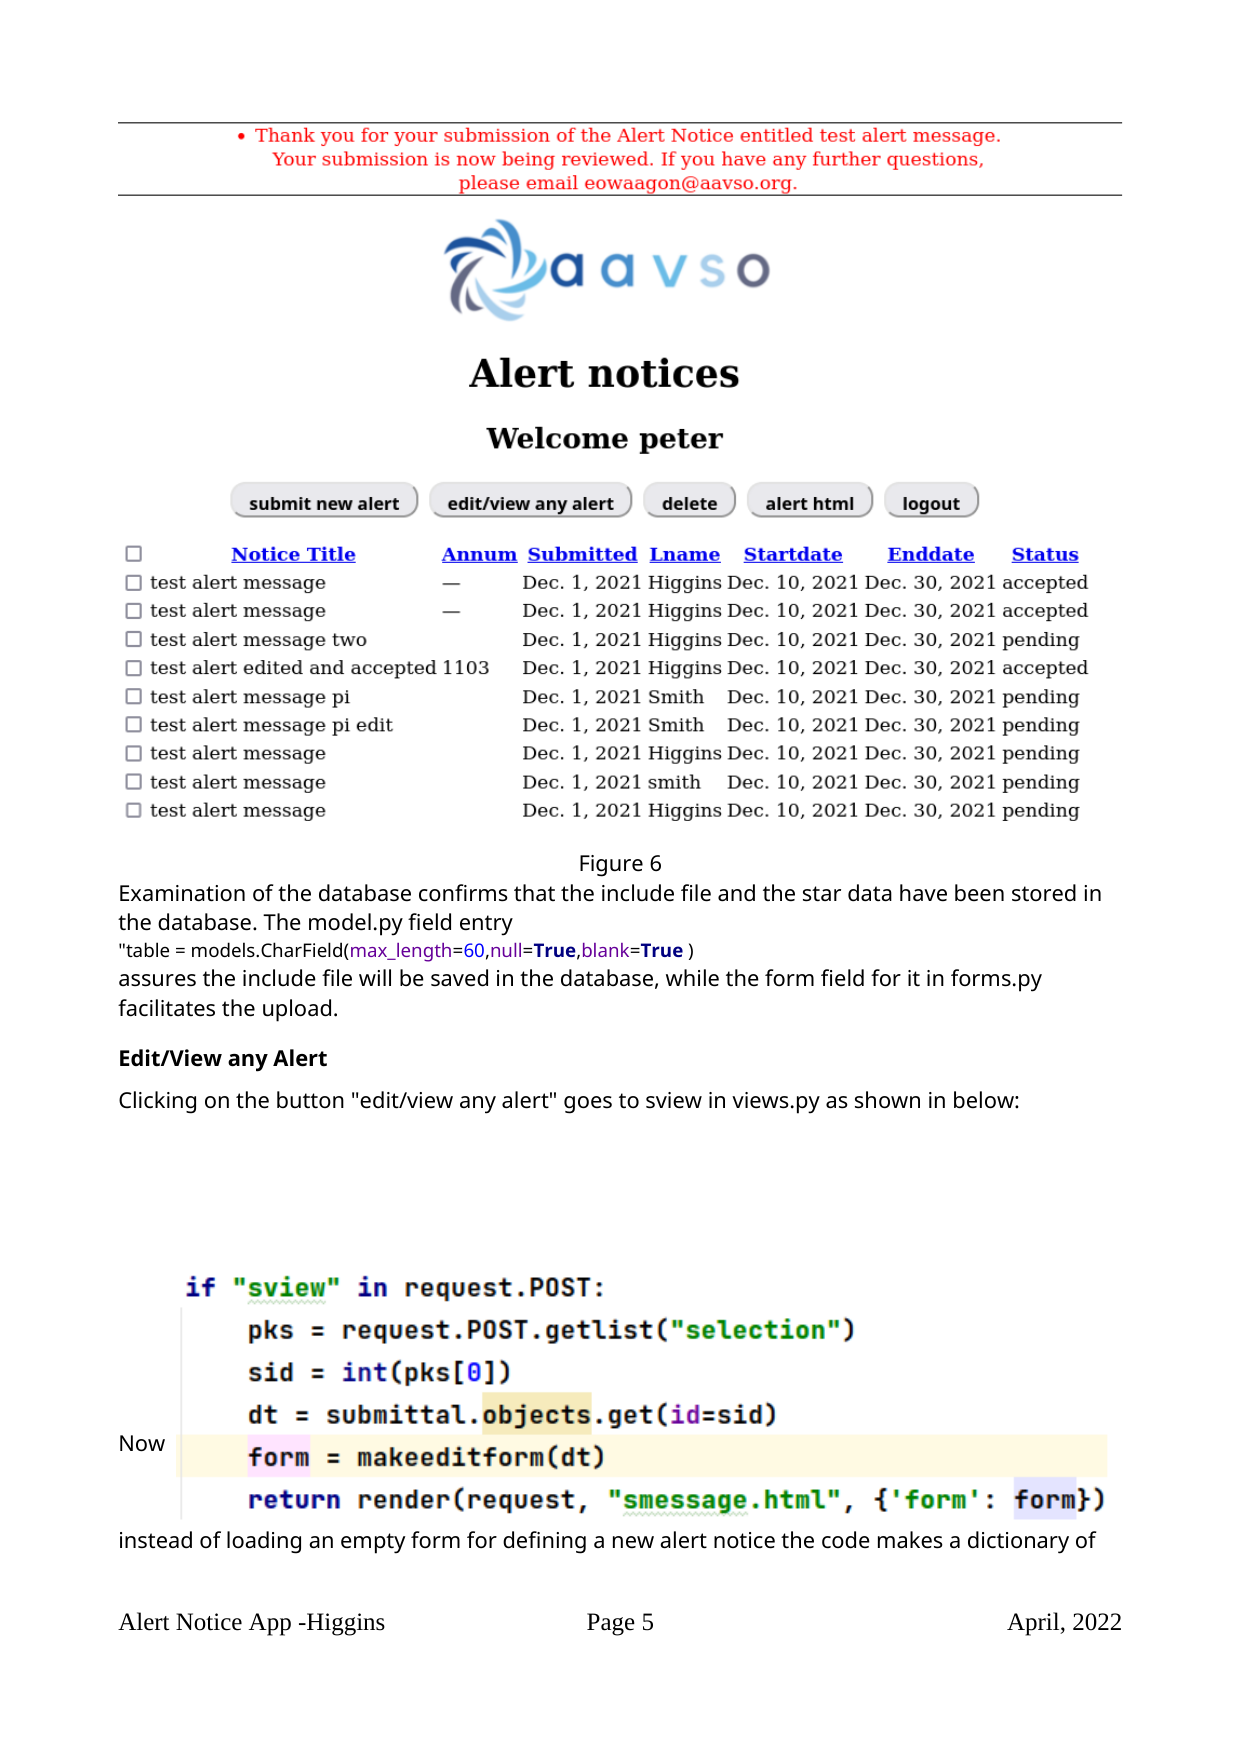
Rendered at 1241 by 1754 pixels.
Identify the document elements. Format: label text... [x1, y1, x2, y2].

text Now instead of loading an empty form for defining a new alert notice the code makes a dictionary of [118, 1428, 1122, 1555]
text Examination of the database confirms that the include file and the star data have been stored in the database. The model.py field entry [118, 878, 1122, 937]
text assures the include file will be saved in the database, while the form field for it in forms.py [118, 963, 1122, 992]
subtitle Edit/View any Alert [118, 1043, 1122, 1073]
text Clicking on the button "edit/view any alert" goes to sview in views.py as shown in below: [118, 1085, 1122, 1115]
picture [118, 118, 1123, 848]
text facilitates the upload. [118, 992, 1122, 1022]
text "table = models.CharField(max_length=60,null=True,blank=True ) [118, 937, 1122, 963]
text Figure 6 [118, 848, 1122, 878]
picture [176, 1260, 1108, 1526]
